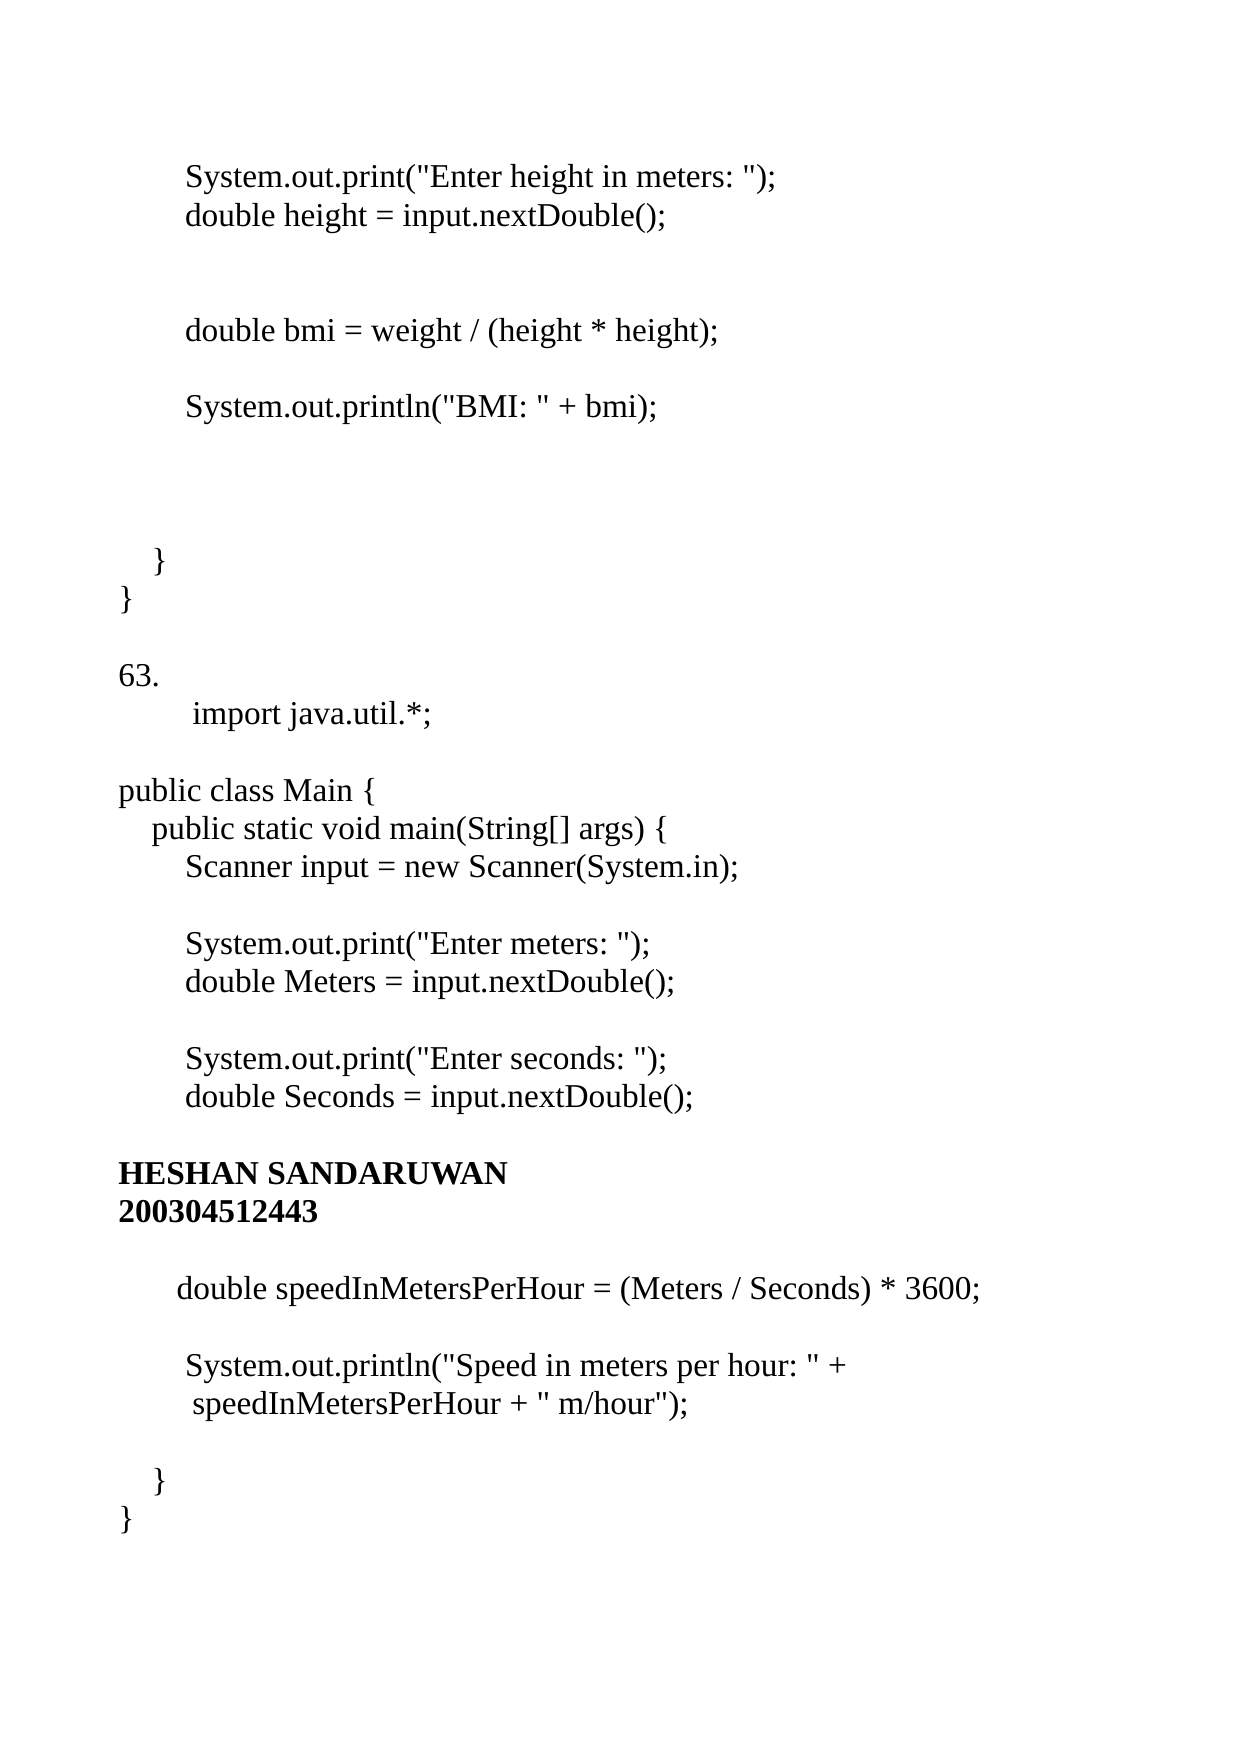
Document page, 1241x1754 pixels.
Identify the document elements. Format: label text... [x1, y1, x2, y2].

text double bmi = weight / (height * height); [118, 310, 1122, 348]
text 63. [118, 655, 1122, 693]
text double height = input.nextDouble(); [118, 195, 1122, 233]
text System.out.print("Enter meters: "); [118, 923, 1122, 961]
text } [118, 1498, 1122, 1536]
text Scanner input = new Scanner(System.in); [118, 846, 1122, 885]
text double Meters = input.nextDouble(); [118, 961, 1122, 1000]
text } [118, 1460, 1122, 1498]
text import java.util.*; [118, 693, 1122, 731]
text 200304512443 [118, 1191, 1122, 1230]
text HESHAN SANDARUWAN [118, 1153, 1122, 1191]
text } [118, 540, 1122, 578]
text System.out.println("Speed in meters per hour: " + speedInMetersPerHour + " m/hour"); [118, 1345, 1122, 1421]
text System.out.println("BMI: " + bmi); [118, 386, 1122, 425]
text double Seconds = input.nextDouble(); [118, 1076, 1122, 1115]
text } [118, 578, 1122, 616]
text public class Main { [118, 770, 1122, 808]
text System.out.print("Enter height in meters: "); [118, 156, 1122, 195]
text System.out.print("Enter seconds: "); [118, 1038, 1122, 1076]
text double speedInMetersPerHour = (Meters / Seconds) * 3600; [118, 1268, 1122, 1306]
text public static void main(String[] args) { [118, 808, 1122, 846]
